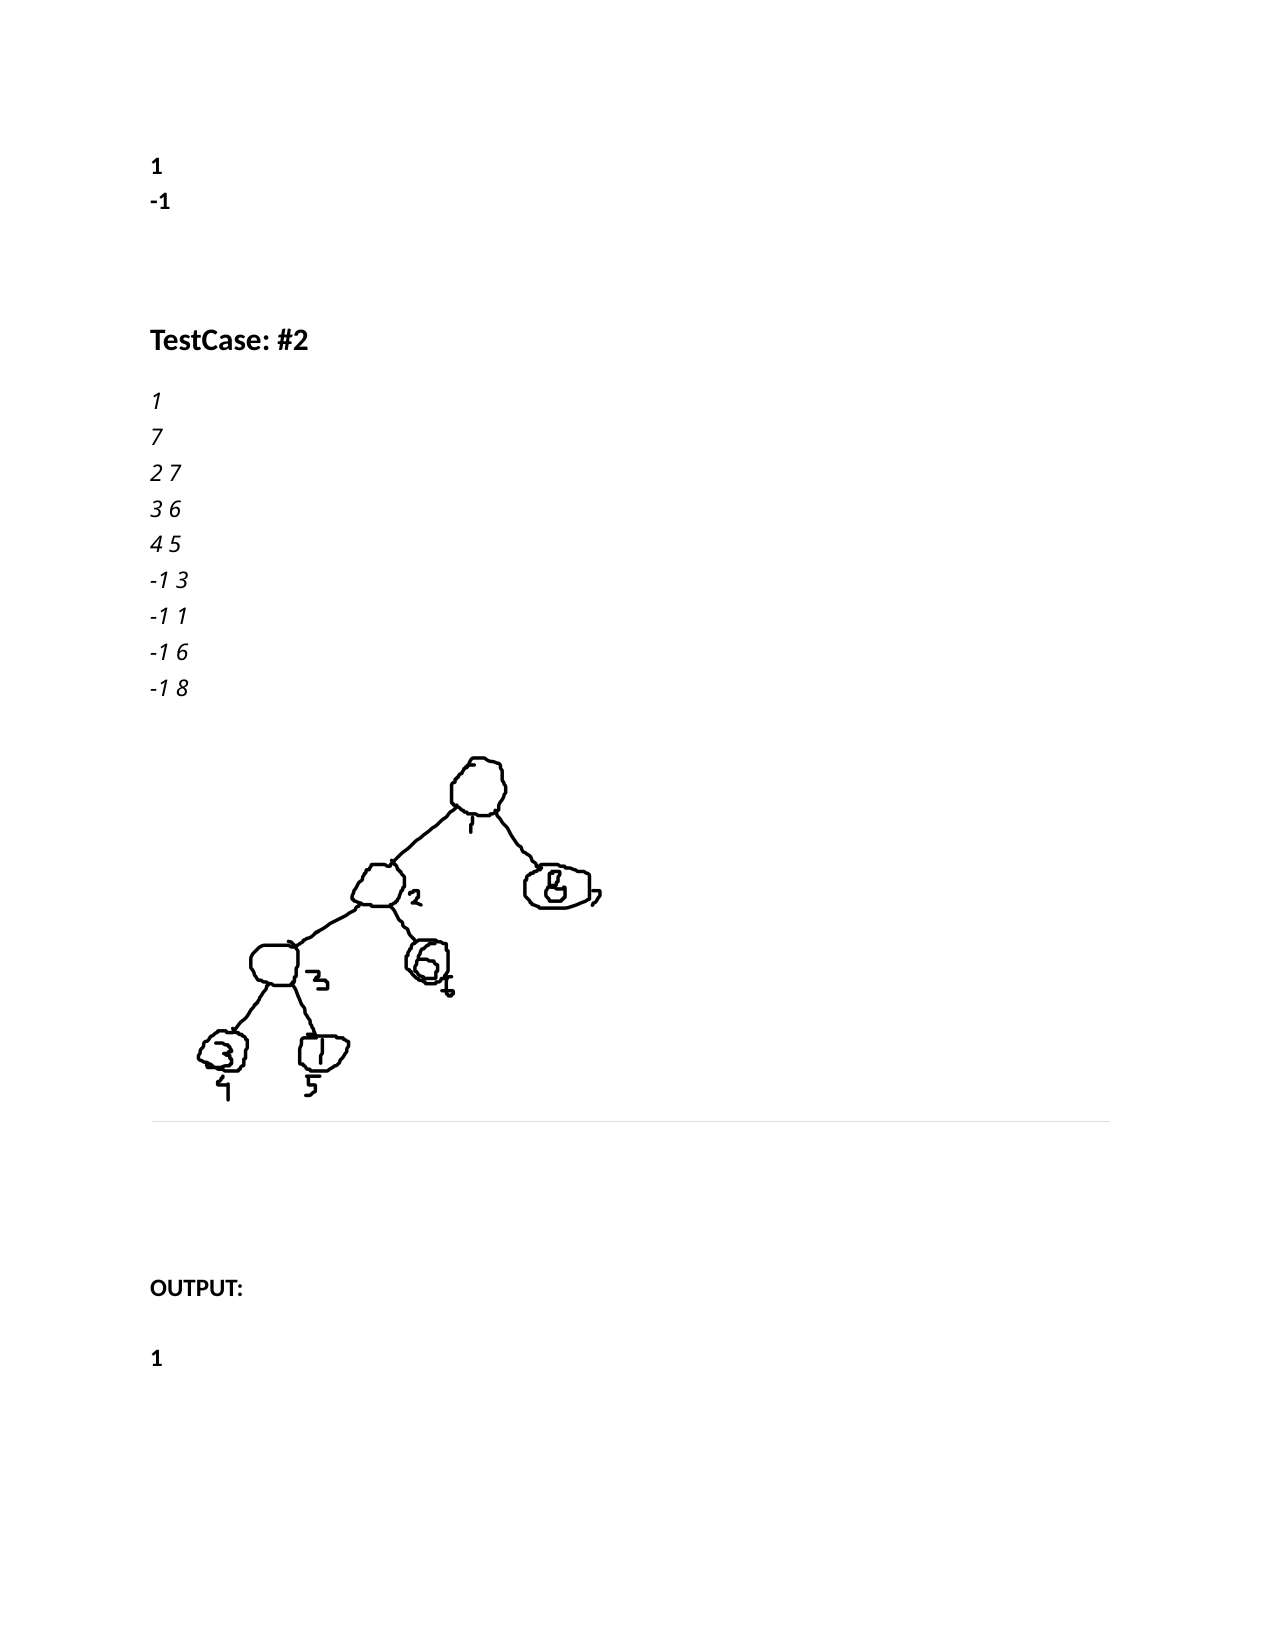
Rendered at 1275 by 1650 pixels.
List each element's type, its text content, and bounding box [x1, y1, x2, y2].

text 1 [150, 1342, 1125, 1373]
text OUTPUT: [150, 1272, 1125, 1303]
text 7 [150, 421, 1125, 452]
text 2 7 [150, 457, 1125, 488]
text -1 1 [150, 600, 1125, 632]
text 1 [150, 385, 1125, 416]
text -1 3 [150, 564, 1125, 596]
text 4 5 [150, 528, 1125, 560]
text TestCase: #2 [150, 320, 1125, 358]
text -1 8 [150, 672, 1125, 703]
text -1 6 [150, 636, 1125, 667]
text 3 6 [150, 492, 1125, 524]
picture [150, 744, 1110, 1122]
text 1 -1 [150, 150, 1125, 216]
